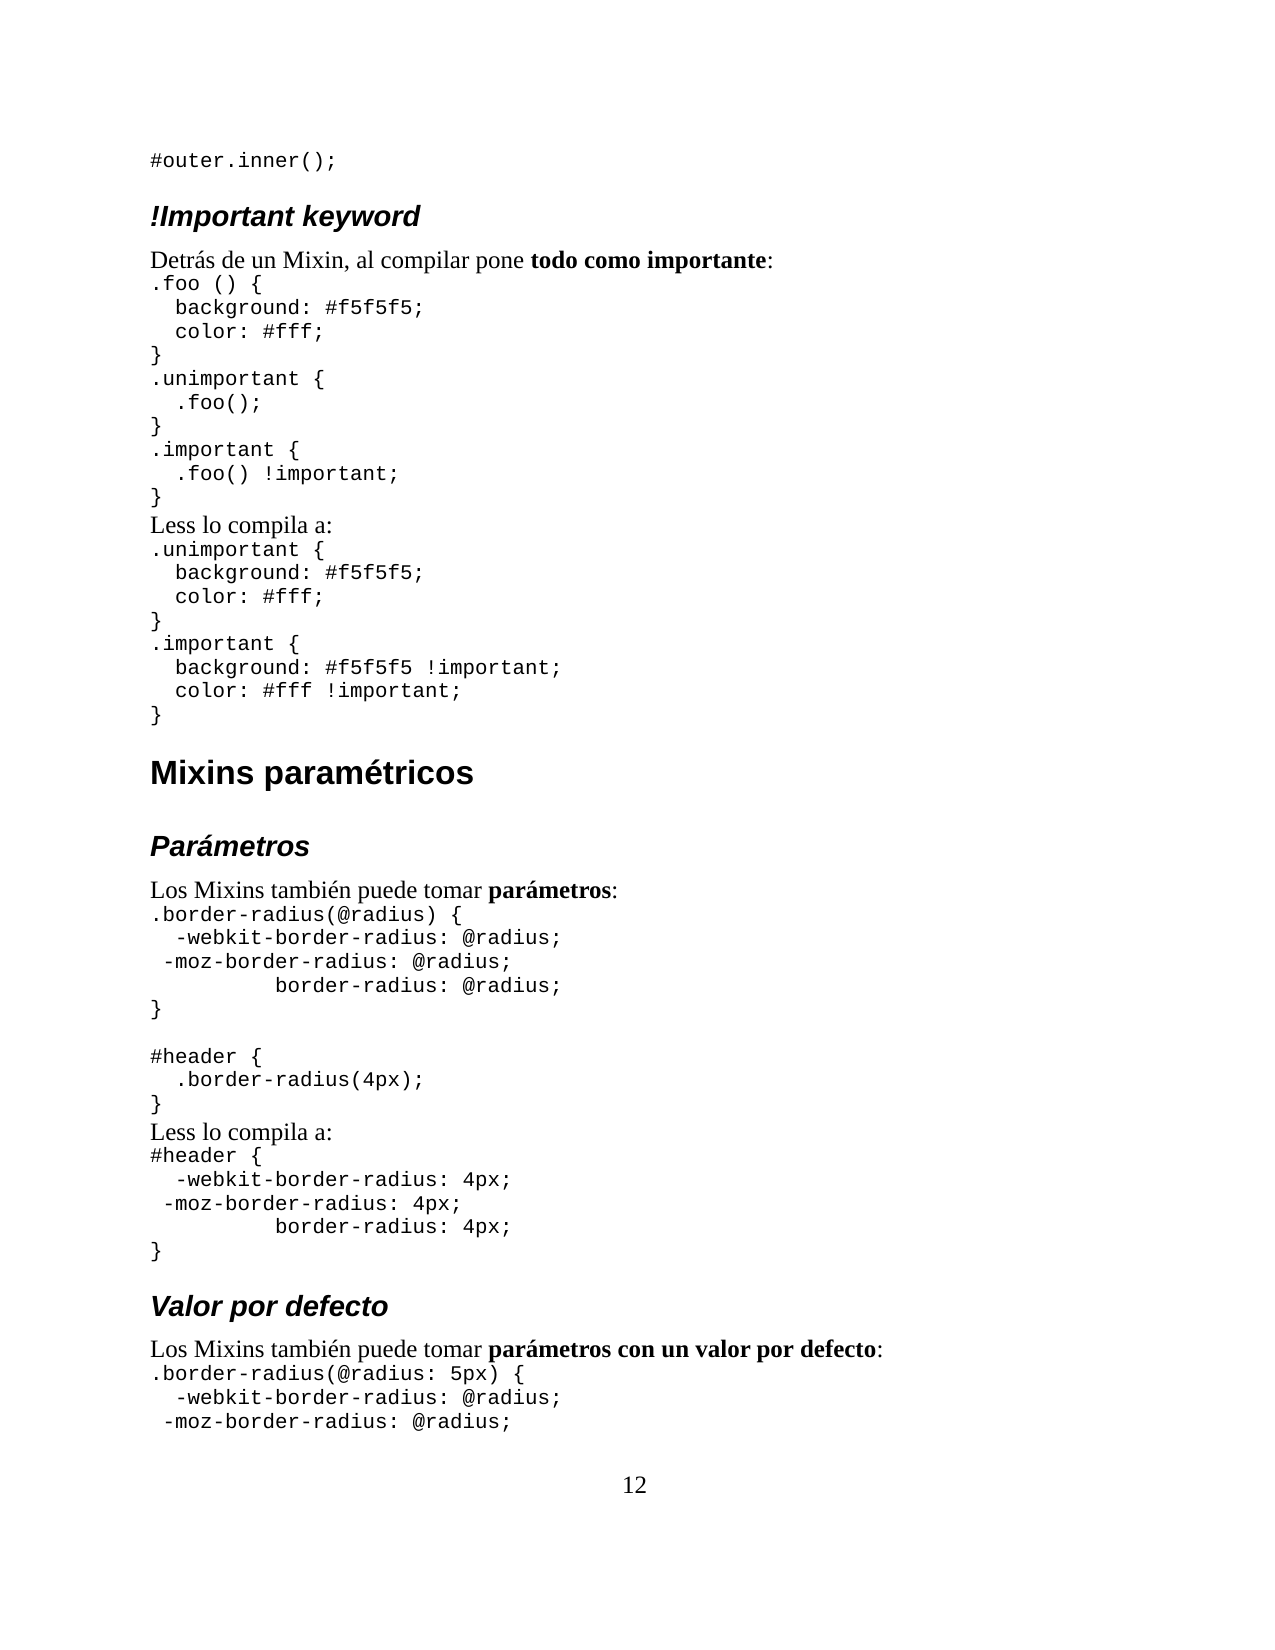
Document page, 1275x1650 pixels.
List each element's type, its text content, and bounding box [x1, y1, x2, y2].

text border-radius: 4px; [150, 1216, 1125, 1240]
text } [150, 344, 1125, 368]
text background: #f5f5f5 !important; [150, 657, 1125, 681]
text border-radius: @radius; [150, 975, 1125, 998]
text Detrás de un Mixin, al compilar pone todo como importante: [150, 245, 1125, 273]
text .border-radius(@radius) { [150, 904, 1125, 927]
text -webkit-border-radius: @radius; [150, 1387, 1125, 1411]
subtitle Valor por defecto [150, 1288, 1125, 1322]
text .important { [150, 633, 1125, 657]
text .foo () { [150, 273, 1125, 297]
text } [150, 486, 1125, 510]
text -moz-border-radius: @radius; [150, 1411, 1125, 1434]
text } [150, 1093, 1125, 1117]
subtitle Mixins paramétricos [150, 753, 1125, 791]
text .unimportant { [150, 368, 1125, 392]
text } [150, 609, 1125, 633]
text .border-radius(@radius: 5px) { [150, 1363, 1125, 1387]
text #header { [150, 1046, 1125, 1069]
subtitle Parámetros [150, 829, 1125, 862]
text color: #fff; [150, 586, 1125, 609]
text color: #fff; [150, 321, 1125, 344]
text Los Mixins también puede tomar parámetros: [150, 875, 1125, 904]
text } [150, 704, 1125, 728]
text .border-radius(4px); [150, 1069, 1125, 1093]
text .foo() !important; [150, 463, 1125, 486]
text .important { [150, 439, 1125, 463]
text #header { [150, 1145, 1125, 1169]
text .unimportant { [150, 539, 1125, 562]
text #outer.inner(); [150, 150, 1125, 174]
text } [150, 1240, 1125, 1263]
text Los Mixins también puede tomar parámetros con un valor por defecto: [150, 1334, 1125, 1363]
text -webkit-border-radius: 4px; [150, 1169, 1125, 1193]
text } [150, 415, 1125, 439]
text Less lo compila a: [150, 510, 1125, 539]
text } [150, 998, 1125, 1022]
text Less lo compila a: [150, 1117, 1125, 1145]
text -moz-border-radius: @radius; [150, 951, 1125, 975]
text -webkit-border-radius: @radius; [150, 927, 1125, 951]
subtitle !Important keyword [150, 199, 1125, 232]
text background: #f5f5f5; [150, 297, 1125, 321]
text .foo(); [150, 392, 1125, 415]
text color: #fff !important; [150, 681, 1125, 704]
text -moz-border-radius: 4px; [150, 1193, 1125, 1216]
text background: #f5f5f5; [150, 562, 1125, 586]
